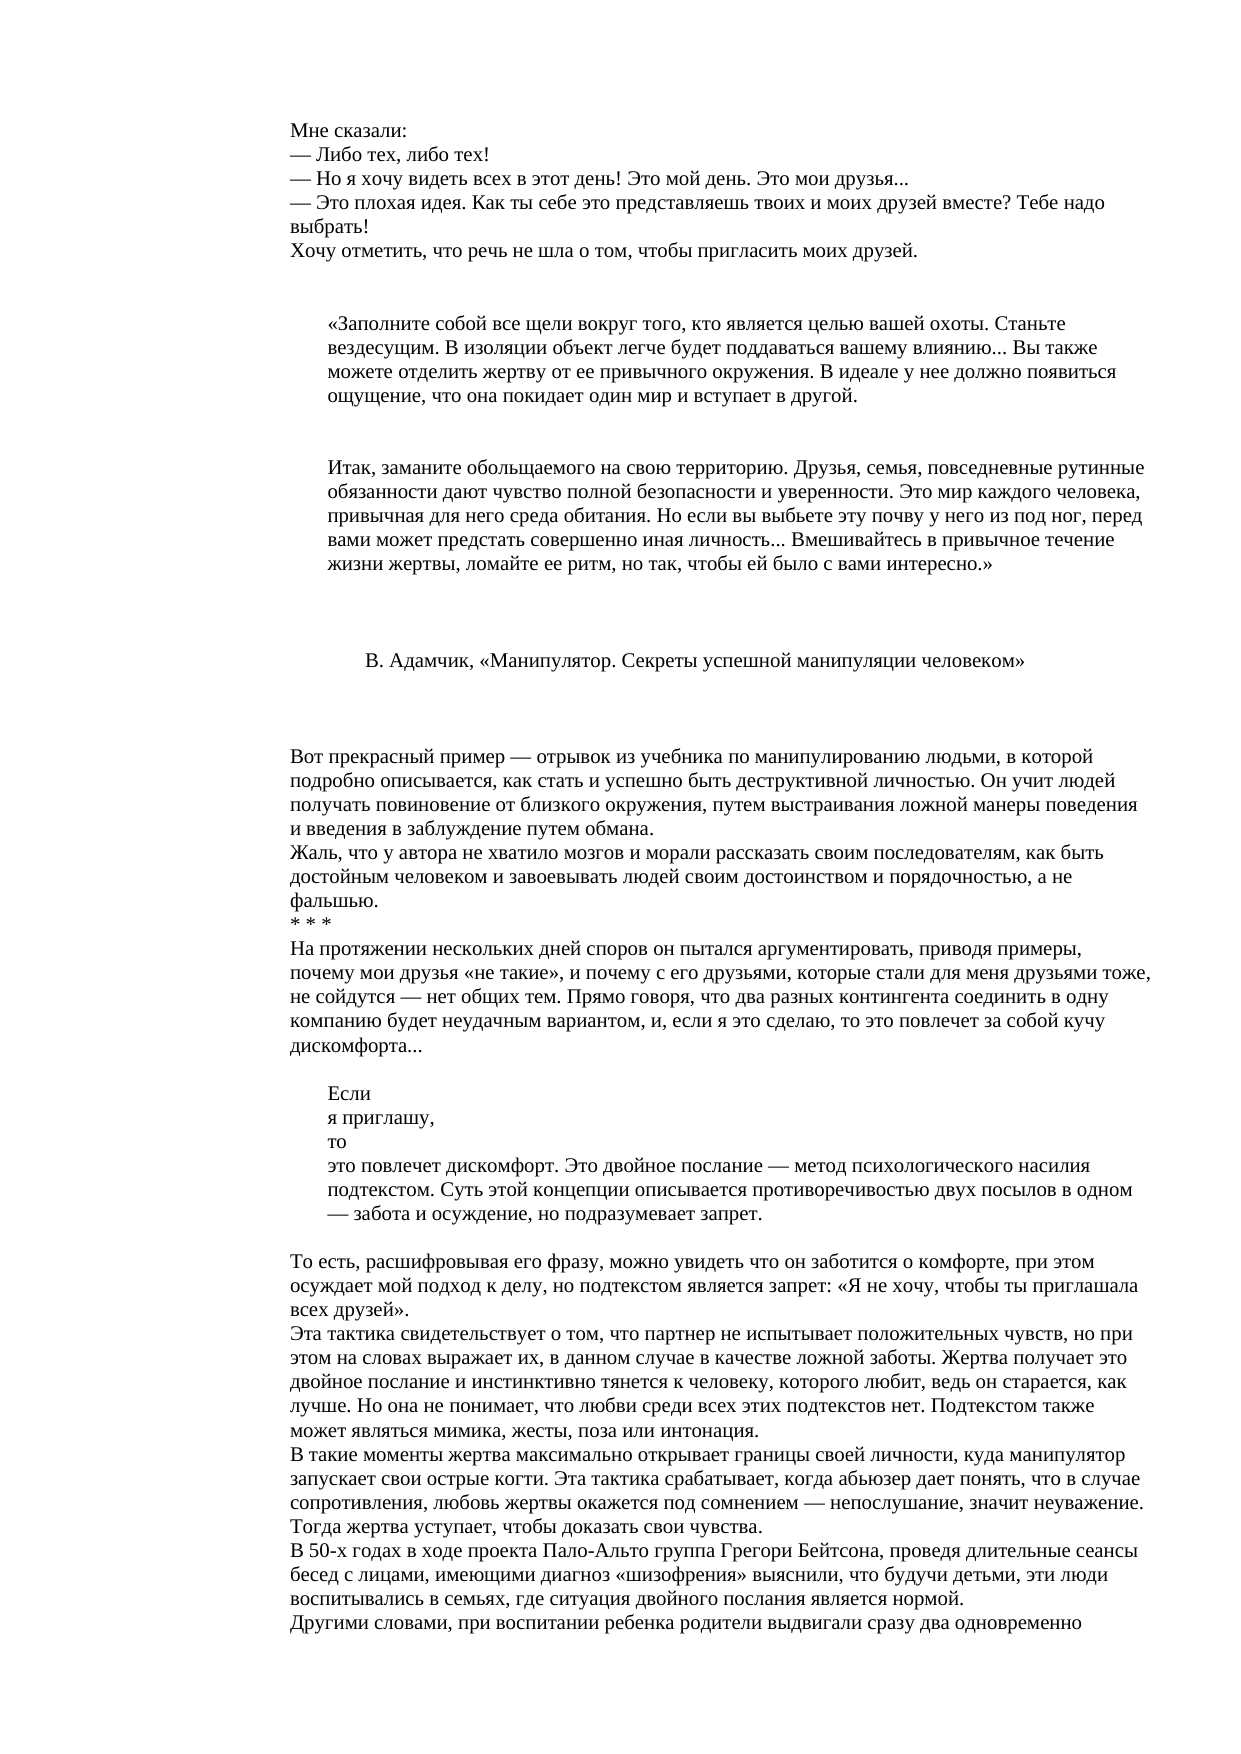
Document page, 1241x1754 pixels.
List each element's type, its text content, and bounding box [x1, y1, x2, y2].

text то [327, 1129, 1152, 1153]
text — Либо тех, либо тех! [290, 142, 1152, 166]
text — Но я хочу видеть всех в этот день! Это мой день. Это мои друзья... [290, 166, 1152, 190]
text Эта тактика свидетельствует о том, что партнер не испытывает положительных чувств, но при этом на словах выражает их, в данном случае в качестве ложной заботы. Жертва получает это двойное послание и инстинктивно тянется к человеку, которого любит, ведь он старается, как лучше. Но она не понимает, что любви среди всех этих подтекстов нет. Подтекстом также может являться мимика, жесты, поза или интонация. [290, 1321, 1152, 1442]
text Вот прекрасный пример — отрывок из учебника по манипулированию людьми, в которой подробно описывается, как стать и успешно быть деструктивной личностью. Он учит людей получать повиновение от близкого окружения, путем выстраивания ложной манеры поведения и введения в заблуждение путем обмана. [290, 744, 1152, 840]
text «Заполните собой все щели вокруг того, кто является целью вашей охоты. Станьте вездесущим. В изоляции объект легче будет поддаваться вашему влиянию... Вы также можете отделить жертву от ее привычного окружения. В идеале у нее должно появиться ощущение, что она покидает один мир и вступает в другой. [327, 311, 1152, 407]
text — Это плохая идея. Как ты себе это представляешь твоих и моих друзей вместе? Тебе надо выбрать! [290, 190, 1152, 238]
text я приглашу, [327, 1105, 1152, 1129]
text Мне сказали: [290, 118, 1152, 142]
text На протяжении нескольких дней споров он пытался аргументировать, приводя примеры, почему мои друзья «не такие», и почему с его друзьями, которые стали для меня друзьями тоже, не сойдутся — нет общих тем. Прямо говоря, что два разных контингента соединить в одну компанию будет неудачным вариантом, и, если я это сделаю, то это повлечет за собой кучу дискомфорта... [290, 936, 1152, 1057]
text Если [327, 1081, 1152, 1105]
text это повлечет дискомфорт. Это двойное послание — метод психологического насилия подтекстом. Суть этой концепции описывается противоречивостью двух посылов в одном — забота и осуждение, но подразумевает запрет. [327, 1153, 1152, 1225]
text В. Адамчик, «Манипулятор. Секреты успешной манипуляции человеком» [365, 647, 1152, 672]
text Жаль, что у автора не хватило мозгов и морали рассказать своим последователям, как быть достойным человеком и завоевывать людей своим достоинством и порядочностью, а не фальшью. [290, 840, 1152, 912]
text В такие моменты жертва максимально открывает границы своей личности, куда манипулятор запускает свои острые когти. Эта тактика срабатывает, когда абьюзер дает понять, что в случае сопротивления, любовь жертвы окажется под сомнением — непослушание, значит неуважение. Тогда жертва уступает, чтобы доказать свои чувства. [290, 1442, 1152, 1538]
text То есть, расшифровывая его фразу, можно увидеть что он заботится о комфорте, при этом осуждает мой подход к делу, но подтекстом является запрет: «Я не хочу, чтобы ты приглашала всех друзей». [290, 1249, 1152, 1321]
text В 50-х годах в ходе проекта Пало-Альто группа Грегори Бейтсона, проведя длительные сеансы бесед с лицами, имеющими диагноз «шизофрения» выяснили, что будучи детьми, эти люди воспитывались в семьях, где ситуация двойного послания является нормой. [290, 1538, 1152, 1610]
text Другими словами, при воспитании ребенка родители выдвигали сразу два одновременно [290, 1610, 1152, 1634]
text * * * [290, 912, 1152, 936]
text Итак, заманите обольщаемого на свою территорию. Друзья, семья, повседневные рутинные обязанности дают чувство полной безопасности и уверенности. Это мир каждого человека, привычная для него среда обитания. Но если вы выбьете эту почву у него из под ног, перед вами может предстать совершенно иная личность... Вмешивайтесь в привычное течение жизни жертвы, ломайте ее ритм, но так, чтобы ей было с вами интересно.» [327, 455, 1152, 575]
text Хочу отметить, что речь не шла о том, чтобы пригласить моих друзей. [290, 238, 1152, 262]
